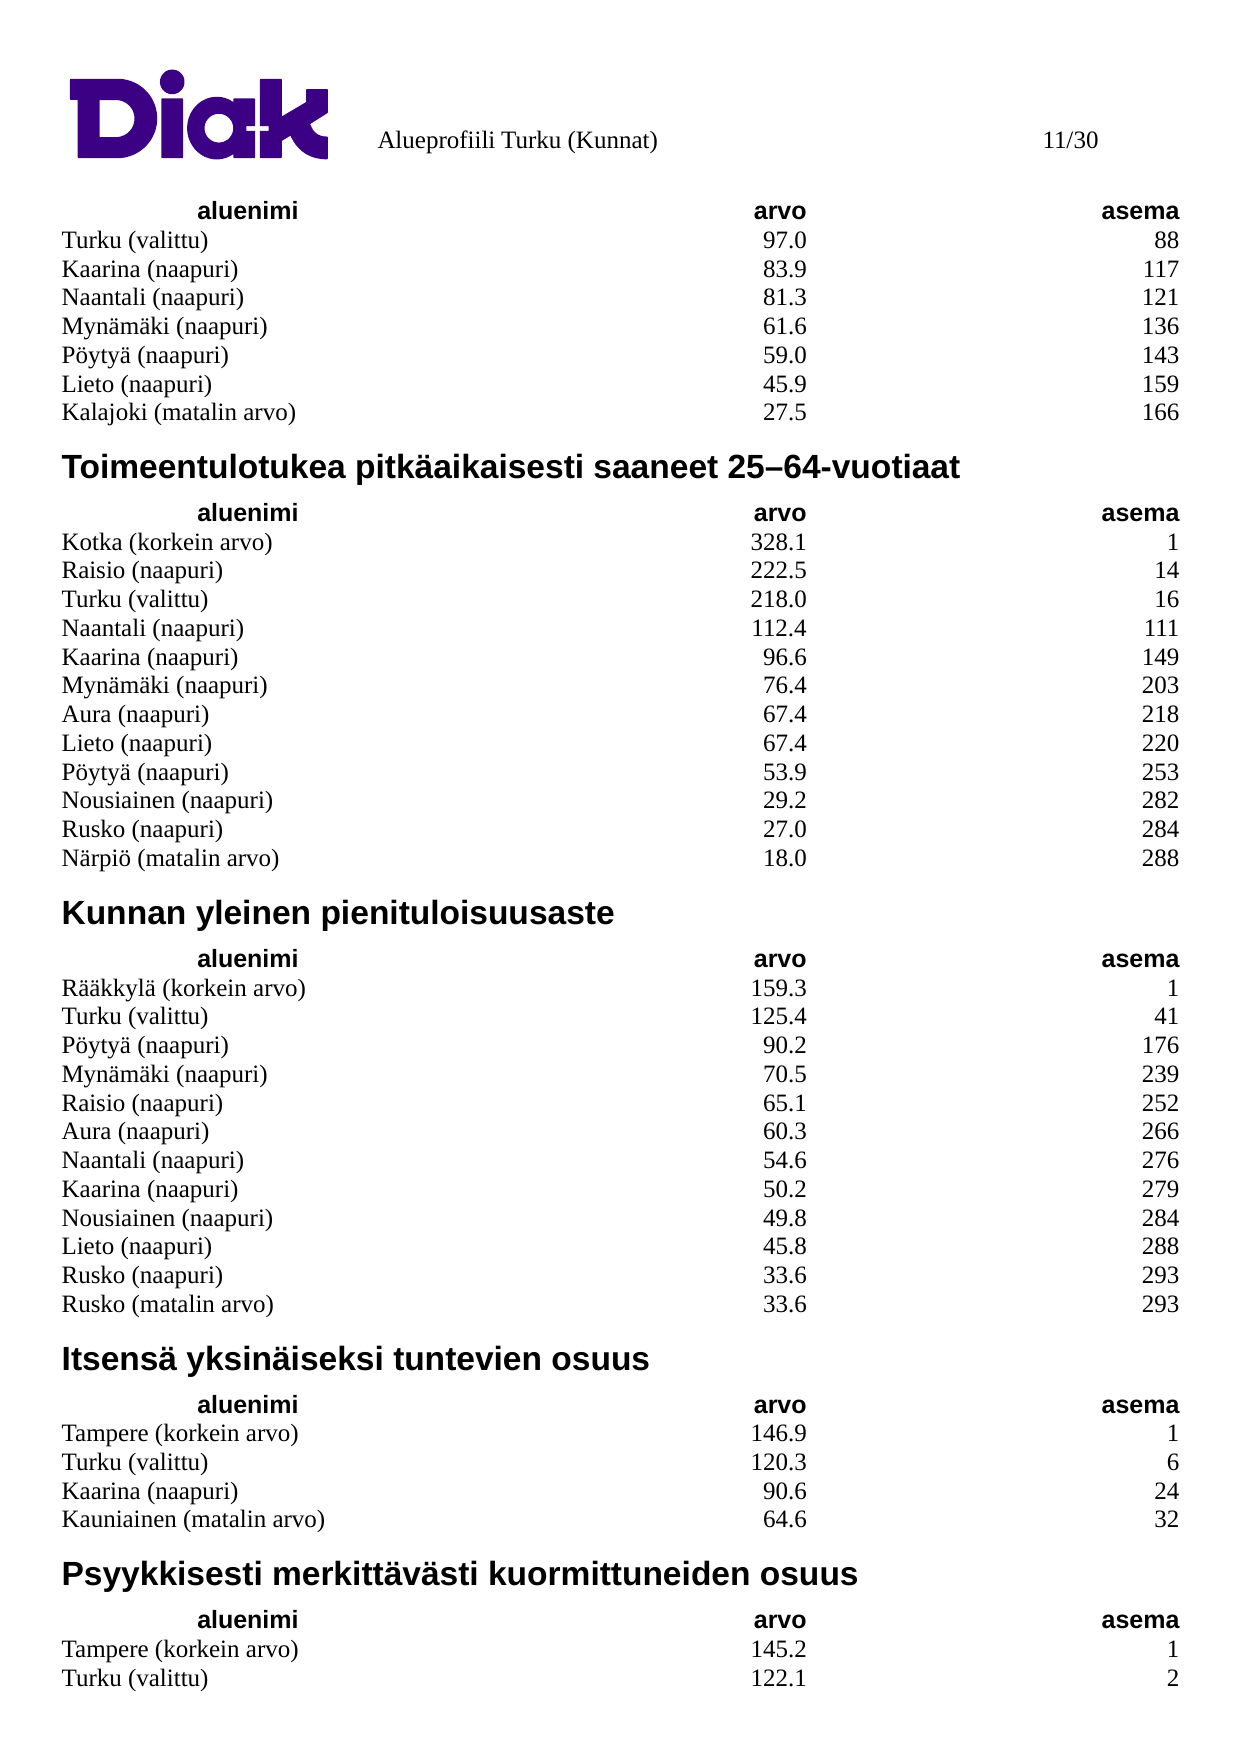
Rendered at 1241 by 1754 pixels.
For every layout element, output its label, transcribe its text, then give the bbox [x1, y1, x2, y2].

table_cell Tampere (korkein arvo) [61, 1634, 434, 1663]
table_cell 49.8 [434, 1203, 806, 1231]
table_header aluenimi [61, 944, 434, 973]
table_cell 159 [806, 369, 1179, 397]
table_cell 32 [806, 1505, 1179, 1533]
table_cell 282 [806, 786, 1179, 814]
table_cell Tampere (korkein arvo) [61, 1418, 434, 1447]
table_cell 239 [806, 1059, 1179, 1088]
table_cell 146.9 [434, 1418, 806, 1447]
table_cell Kotka (korkein arvo) [61, 527, 434, 556]
table_cell Lieto (naapuri) [61, 728, 434, 757]
table_cell Rusko (matalin arvo) [61, 1289, 434, 1318]
table_cell Kauniainen (matalin arvo) [61, 1505, 434, 1533]
table_cell 1 [806, 1418, 1179, 1447]
table_cell 143 [806, 340, 1179, 369]
table_cell 1 [806, 973, 1179, 1001]
table_cell Närpiö (matalin arvo) [61, 843, 434, 872]
table_cell 61.6 [434, 311, 806, 340]
table_header arvo [434, 498, 806, 527]
table_cell 97.0 [434, 225, 806, 254]
table_cell 6 [806, 1447, 1179, 1476]
table_header asema [806, 944, 1179, 973]
table_header aluenimi [61, 498, 434, 527]
table_cell 27.5 [434, 398, 806, 426]
table_cell 252 [806, 1088, 1179, 1116]
table_cell 33.6 [434, 1260, 806, 1289]
table_cell 203 [806, 671, 1179, 699]
table_header asema [806, 196, 1179, 225]
table_header aluenimi [61, 1390, 434, 1418]
table_cell 90.2 [434, 1030, 806, 1059]
table_cell 293 [806, 1289, 1179, 1318]
table_header arvo [434, 944, 806, 973]
table_cell Turku (valittu) [61, 1001, 434, 1030]
table_cell 121 [806, 283, 1179, 311]
subtitle Itsensä yksinäiseksi tuntevien osuus [61, 1338, 1179, 1377]
table_cell 288 [806, 843, 1179, 872]
table_cell 14 [806, 556, 1179, 584]
table_cell 53.9 [434, 757, 806, 786]
table_cell Aura (naapuri) [61, 699, 434, 728]
table_cell 284 [806, 814, 1179, 843]
table_cell Lieto (naapuri) [61, 369, 434, 397]
table_cell 288 [806, 1231, 1179, 1260]
table_cell 60.3 [434, 1116, 806, 1145]
table_cell 18.0 [434, 843, 806, 872]
table_cell 50.2 [434, 1174, 806, 1203]
table_cell Nousiainen (naapuri) [61, 1203, 434, 1231]
table_cell Naantali (naapuri) [61, 283, 434, 311]
table_cell 276 [806, 1145, 1179, 1174]
table_cell Naantali (naapuri) [61, 613, 434, 642]
table_cell 166 [806, 398, 1179, 426]
table_cell 1 [806, 527, 1179, 556]
table_cell 112.4 [434, 613, 806, 642]
table_cell Turku (valittu) [61, 584, 434, 613]
table_cell Turku (valittu) [61, 225, 434, 254]
table_cell Rusko (naapuri) [61, 814, 434, 843]
table_cell 88 [806, 225, 1179, 254]
table_cell 159.3 [434, 973, 806, 1001]
table_cell 67.4 [434, 728, 806, 757]
table_cell Rusko (naapuri) [61, 1260, 434, 1289]
table_cell 59.0 [434, 340, 806, 369]
table_cell 54.6 [434, 1145, 806, 1174]
table_cell Turku (valittu) [61, 1447, 434, 1476]
table_cell Kaarina (naapuri) [61, 254, 434, 282]
table_cell 253 [806, 757, 1179, 786]
table_cell 328.1 [434, 527, 806, 556]
table_cell 136 [806, 311, 1179, 340]
subtitle Toimeentulotukea pitkäaikaisesti saaneet 25–64-vuotiaat [61, 447, 1179, 486]
table_cell 45.9 [434, 369, 806, 397]
table_header arvo [434, 1605, 806, 1634]
table_cell Mynämäki (naapuri) [61, 1059, 434, 1088]
table_cell 122.1 [434, 1663, 806, 1692]
table_cell 293 [806, 1260, 1179, 1289]
table_header aluenimi [61, 196, 434, 225]
table_header asema [806, 1390, 1179, 1418]
table_cell 67.4 [434, 699, 806, 728]
table_cell Pöytyä (naapuri) [61, 757, 434, 786]
table_cell Nousiainen (naapuri) [61, 786, 434, 814]
table_cell 1 [806, 1634, 1179, 1663]
table_cell Raisio (naapuri) [61, 1088, 434, 1116]
table_cell Lieto (naapuri) [61, 1231, 434, 1260]
table_cell Mynämäki (naapuri) [61, 311, 434, 340]
subtitle Psyykkisesti merkittävästi kuormittuneiden osuus [61, 1554, 1179, 1593]
table_cell 24 [806, 1476, 1179, 1504]
table_cell 41 [806, 1001, 1179, 1030]
table_cell 64.6 [434, 1505, 806, 1533]
table_cell Kaarina (naapuri) [61, 642, 434, 671]
table_cell 279 [806, 1174, 1179, 1203]
table_cell 149 [806, 642, 1179, 671]
table_cell Turku (valittu) [61, 1663, 434, 1692]
table_cell 111 [806, 613, 1179, 642]
table_cell Kalajoki (matalin arvo) [61, 398, 434, 426]
table_cell 120.3 [434, 1447, 806, 1476]
table_cell Rääkkylä (korkein arvo) [61, 973, 434, 1001]
table_header asema [806, 498, 1179, 527]
table_header arvo [434, 1390, 806, 1418]
table_cell 81.3 [434, 283, 806, 311]
table_cell Kaarina (naapuri) [61, 1476, 434, 1504]
table_cell Pöytyä (naapuri) [61, 340, 434, 369]
table_cell 222.5 [434, 556, 806, 584]
table_cell 83.9 [434, 254, 806, 282]
table_cell 218.0 [434, 584, 806, 613]
table_cell Raisio (naapuri) [61, 556, 434, 584]
table_cell 27.0 [434, 814, 806, 843]
table_cell 117 [806, 254, 1179, 282]
table_cell 218 [806, 699, 1179, 728]
table_cell 16 [806, 584, 1179, 613]
table_cell 2 [806, 1663, 1179, 1692]
table_cell 70.5 [434, 1059, 806, 1088]
table_cell 284 [806, 1203, 1179, 1231]
table_cell Naantali (naapuri) [61, 1145, 434, 1174]
table_cell 220 [806, 728, 1179, 757]
table_cell 176 [806, 1030, 1179, 1059]
table_cell 90.6 [434, 1476, 806, 1504]
table_cell 145.2 [434, 1634, 806, 1663]
table_header asema [806, 1605, 1179, 1634]
table_header aluenimi [61, 1605, 434, 1634]
table_cell Aura (naapuri) [61, 1116, 434, 1145]
table_cell 266 [806, 1116, 1179, 1145]
table_cell 45.8 [434, 1231, 806, 1260]
table_cell 65.1 [434, 1088, 806, 1116]
table_cell 76.4 [434, 671, 806, 699]
table_cell Mynämäki (naapuri) [61, 671, 434, 699]
table_header arvo [434, 196, 806, 225]
table_cell 29.2 [434, 786, 806, 814]
table_cell 33.6 [434, 1289, 806, 1318]
table_cell Kaarina (naapuri) [61, 1174, 434, 1203]
subtitle Kunnan yleinen pienituloisuusaste [61, 893, 1179, 931]
table_cell 125.4 [434, 1001, 806, 1030]
table_cell Pöytyä (naapuri) [61, 1030, 434, 1059]
table_cell 96.6 [434, 642, 806, 671]
